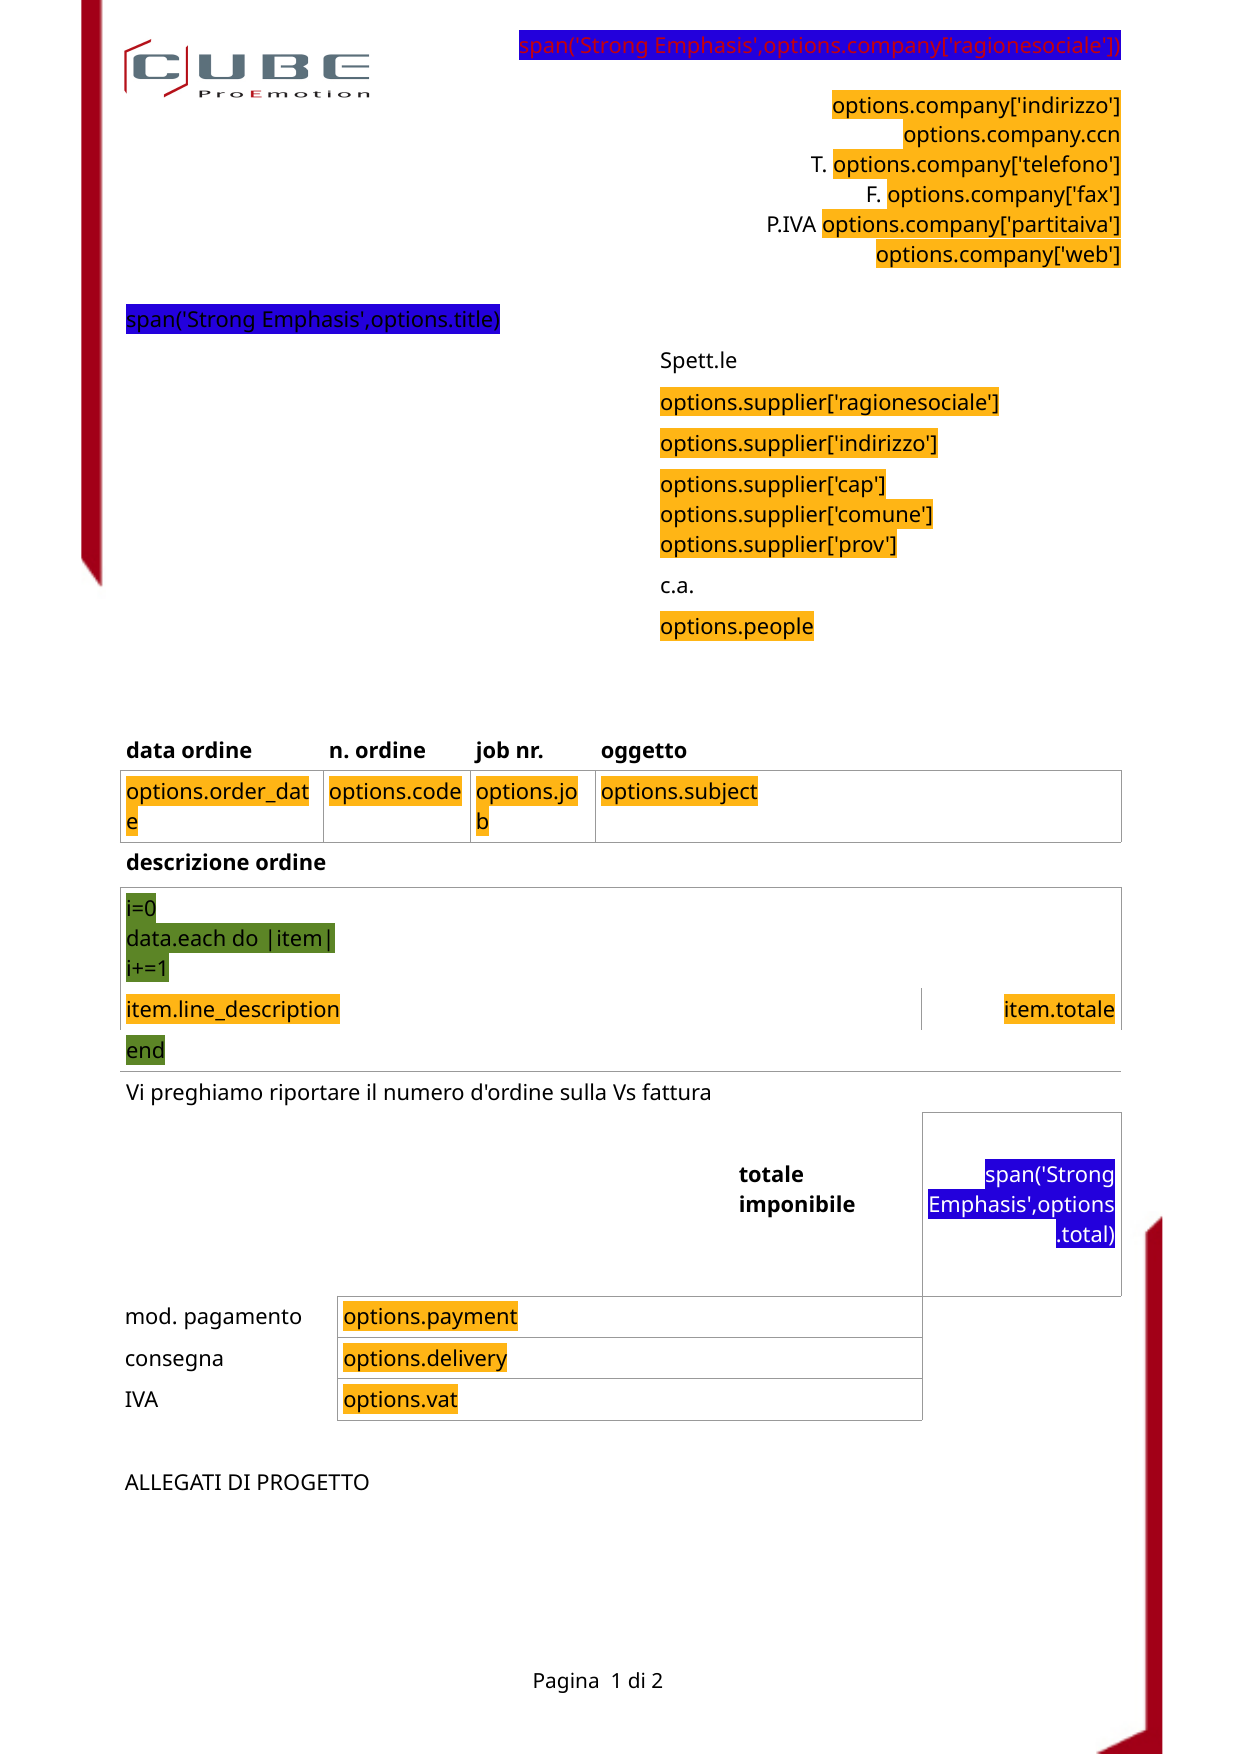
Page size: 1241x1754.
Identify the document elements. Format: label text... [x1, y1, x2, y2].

table_cell Vi preghiamo riportare il numero d'ordine sulla Vs fattura [120, 1072, 921, 1112]
table_cell [921, 688, 1121, 729]
table_cell [637, 463, 654, 564]
table_header [654, 298, 921, 339]
table_cell [637, 688, 654, 729]
table_cell item.line_description [121, 988, 921, 1029]
table_cell [595, 688, 637, 729]
table_cell [921, 564, 1121, 605]
table_cell [733, 1421, 922, 1461]
table_cell mod. pagamento [119, 1296, 337, 1337]
table_cell [921, 1072, 1121, 1112]
table_header [921, 298, 1121, 339]
table_cell [453, 1154, 620, 1254]
table_cell [470, 688, 595, 729]
table_cell [620, 1461, 733, 1502]
table_cell [470, 564, 595, 605]
table_cell [922, 1420, 1095, 1461]
table_cell [637, 340, 654, 381]
table_cell [120, 647, 323, 688]
table_cell options.people [654, 605, 1121, 647]
table_cell [733, 1461, 922, 1502]
table_cell options.vat [338, 1379, 922, 1419]
table_cell [120, 564, 323, 605]
table_cell [595, 564, 637, 605]
table_cell options.supplier['indirizzo'] [654, 422, 1121, 463]
table_cell [119, 1254, 337, 1296]
table_cell [637, 422, 654, 463]
table_header [637, 298, 654, 339]
table_header [338, 1112, 453, 1153]
table_cell options.supplier['cap'] options.supplier['comune'] options.supplier['prov'] [654, 463, 1121, 564]
table_cell [595, 605, 637, 647]
table_cell [470, 422, 595, 463]
table_cell [323, 647, 470, 688]
table_header [923, 1113, 1121, 1153]
table_cell [637, 647, 654, 688]
table_cell [921, 843, 1121, 887]
table_cell [323, 605, 470, 647]
table_cell [620, 1254, 733, 1296]
table_cell c.a. [654, 564, 921, 605]
table_cell [120, 422, 323, 463]
table_cell [120, 340, 323, 381]
table_header [733, 1112, 922, 1153]
table_cell consegna [119, 1337, 337, 1378]
table_cell [323, 564, 470, 605]
table_cell [470, 340, 595, 381]
table_cell options.delivery [338, 1338, 922, 1378]
table_cell [620, 1421, 733, 1461]
table_cell oggetto [595, 729, 1121, 770]
table_cell [453, 1461, 620, 1502]
table_cell [654, 688, 921, 729]
table_cell [119, 1420, 337, 1461]
table_cell [338, 1154, 453, 1254]
table_cell [595, 463, 637, 564]
table_cell [470, 605, 595, 647]
table_cell [923, 1378, 1095, 1419]
table_cell [637, 564, 654, 605]
table_cell [120, 463, 323, 564]
table_cell [323, 340, 470, 381]
table_cell [595, 381, 637, 422]
table_cell [637, 605, 654, 647]
table_cell ALLEGATI DI PROGETTO [119, 1461, 453, 1502]
table_cell [338, 1254, 453, 1296]
table_cell totale imponibile [733, 1154, 922, 1254]
table_cell [453, 1254, 620, 1296]
table_cell [470, 647, 595, 688]
table_cell [654, 647, 921, 688]
table_header [119, 1112, 337, 1153]
table_cell [470, 381, 595, 422]
table_cell item.totale [922, 988, 1121, 1029]
table_cell [323, 422, 470, 463]
table_cell [120, 688, 323, 729]
table_cell [323, 688, 470, 729]
table_cell [470, 463, 595, 564]
table_cell job nr. [470, 729, 595, 770]
table_cell [323, 381, 470, 422]
table_cell [453, 1421, 620, 1461]
table_cell IVA [119, 1378, 337, 1419]
table_cell Spett.le [654, 340, 921, 381]
table_cell [637, 381, 654, 422]
table_cell options.job [471, 771, 595, 842]
table_cell [923, 1337, 1095, 1378]
picture [81, 0, 107, 599]
table_cell [922, 1461, 1095, 1502]
table_cell [595, 647, 637, 688]
table_cell [323, 463, 470, 564]
table_cell span('Strong Emphasis',options.total) [923, 1154, 1121, 1254]
table_header [620, 1112, 733, 1153]
table_cell [120, 605, 323, 647]
table_cell [620, 1154, 733, 1254]
table_cell [338, 1421, 453, 1461]
picture [121, 37, 372, 99]
table_cell end [120, 1030, 1121, 1071]
table_cell [923, 1254, 1095, 1296]
table_cell data ordine [120, 729, 323, 770]
table_cell options.code [324, 771, 470, 842]
table_cell [120, 381, 323, 422]
table_cell [923, 1297, 1095, 1337]
table_cell [921, 340, 1121, 381]
table_header i=0 data.each do |item| i+=1 [121, 888, 1121, 988]
table_header [453, 1112, 620, 1153]
picture [1095, 1211, 1163, 1754]
table_cell [595, 422, 637, 463]
table_cell [595, 340, 637, 381]
table_header [595, 298, 637, 339]
table_cell [733, 1254, 922, 1296]
table_header span('Strong Emphasis',options.title) [120, 298, 595, 339]
table_cell options.payment [338, 1297, 922, 1337]
table_cell descrizione ordine [120, 843, 921, 887]
table_cell options.supplier['ragionesociale'] [654, 381, 1121, 422]
table_cell [921, 647, 1121, 688]
table_cell [119, 1154, 337, 1254]
table_cell options.subject [596, 771, 1121, 842]
table_cell options.order_date [121, 771, 323, 842]
table_cell n. ordine [323, 729, 470, 770]
